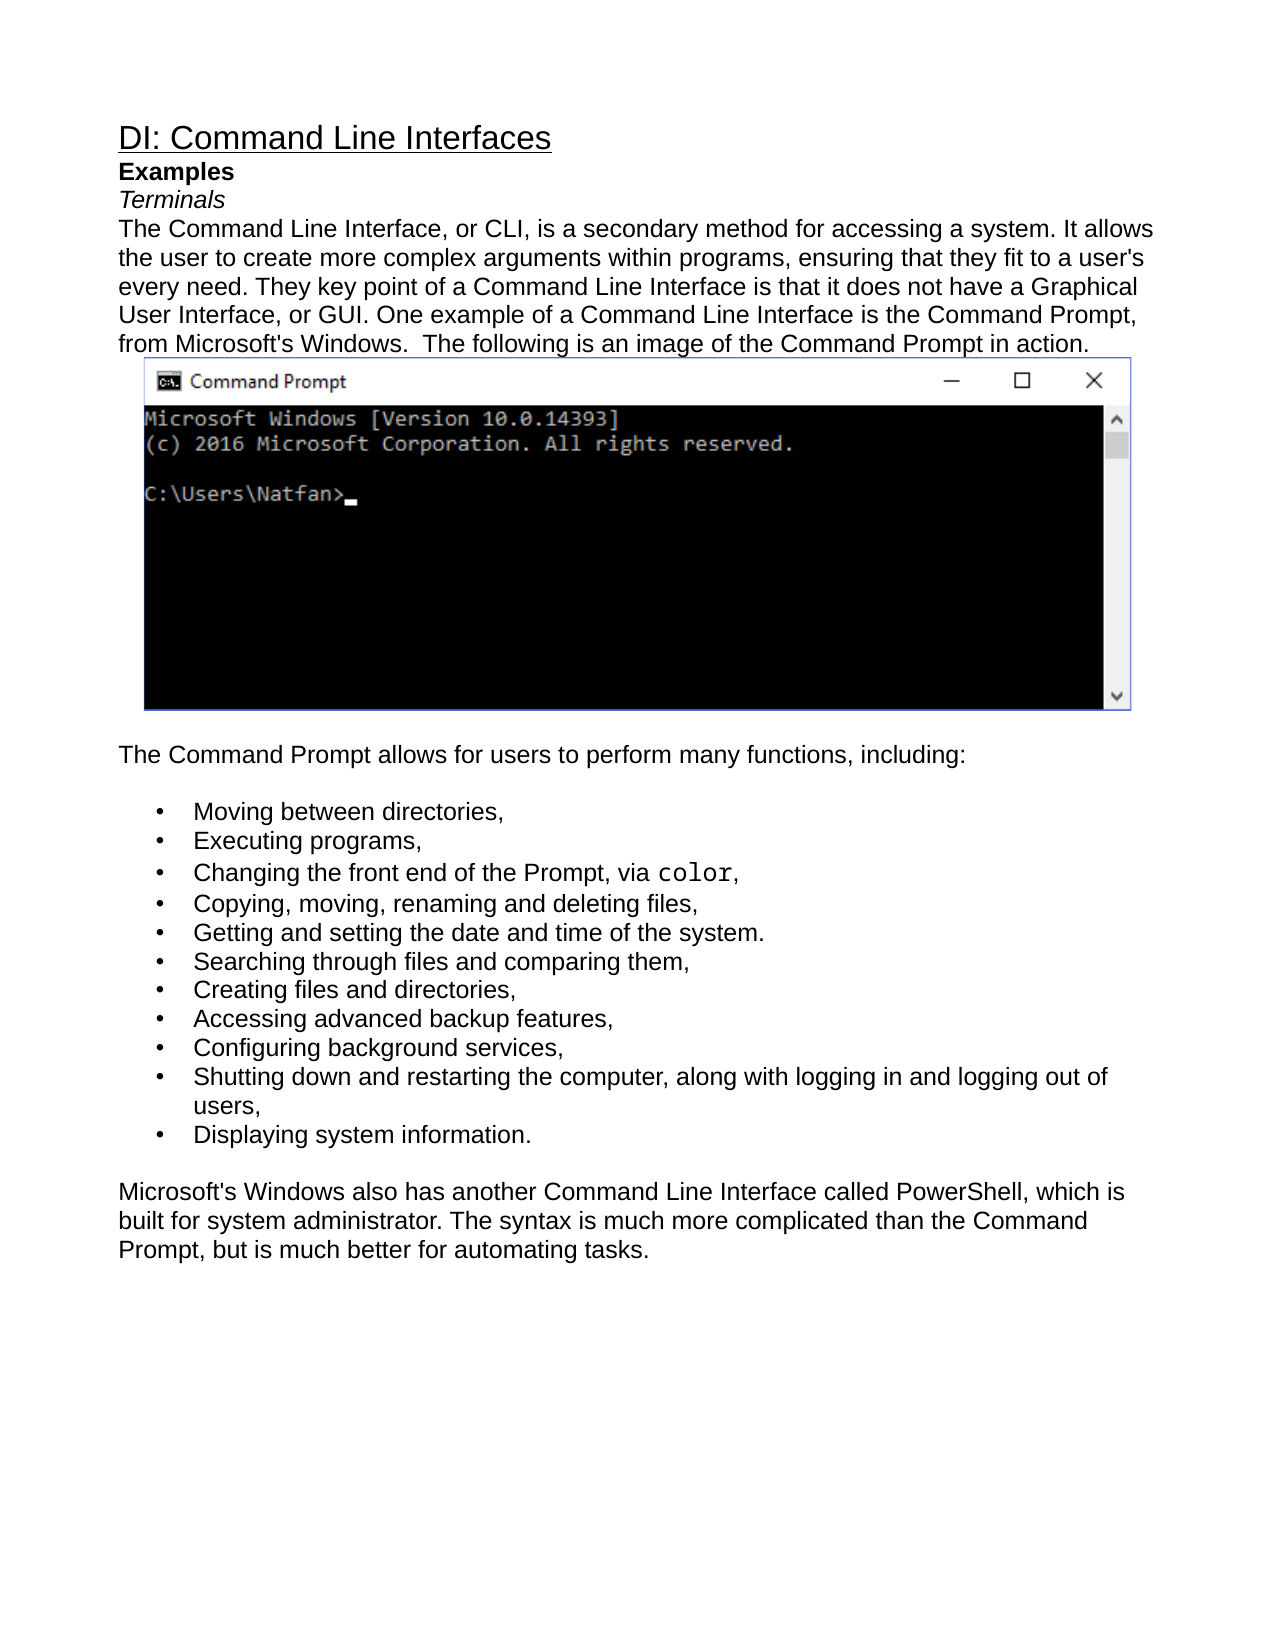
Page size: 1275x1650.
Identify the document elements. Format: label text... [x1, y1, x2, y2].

text The Command Prompt allows for users to perform many functions, including: [118, 740, 1157, 768]
text Examples [118, 157, 1157, 185]
picture [143, 357, 1132, 711]
text DI: Command Line Interfaces [118, 118, 1157, 157]
text The Command Line Interface, or CLI, is a secondary method for accessing a system. It allows the user to create more complex arguments within programs, ensuring that they fit to a user's every need. They key point of a Command Line Interface is that it does not have a Graphical User Interface, or GUI. One example of a Command Line Interface is the Command Prompt, from Microsoft's Windows. The following is an image of the Command Prompt in action. [118, 214, 1157, 358]
list Executing programs, [156, 826, 1157, 855]
list Getting and setting the date and time of the system. [156, 918, 1157, 947]
text Microsoft's Windows also has another Command Line Interface called PowerShell, which is built for system administrator. The syntax is much more complicated than the Command Prompt, but is much better for automating tasks. [118, 1177, 1157, 1263]
list Configuring background services, [156, 1033, 1157, 1062]
list Copying, moving, renaming and deleting files, [156, 889, 1157, 918]
text Terminals [118, 185, 1157, 214]
list Moving between directories, [156, 797, 1157, 826]
list Creating files and directories, [156, 976, 1157, 1004]
list Searching through files and comparing them, [156, 947, 1157, 976]
list Displaying system information. [156, 1120, 1157, 1148]
list Accessing advanced backup features, [156, 1004, 1157, 1033]
list Shutting down and restarting the computer, along with logging in and logging out of users, [156, 1062, 1157, 1120]
list Changing the front end of the Prompt, via color, [156, 855, 1157, 889]
